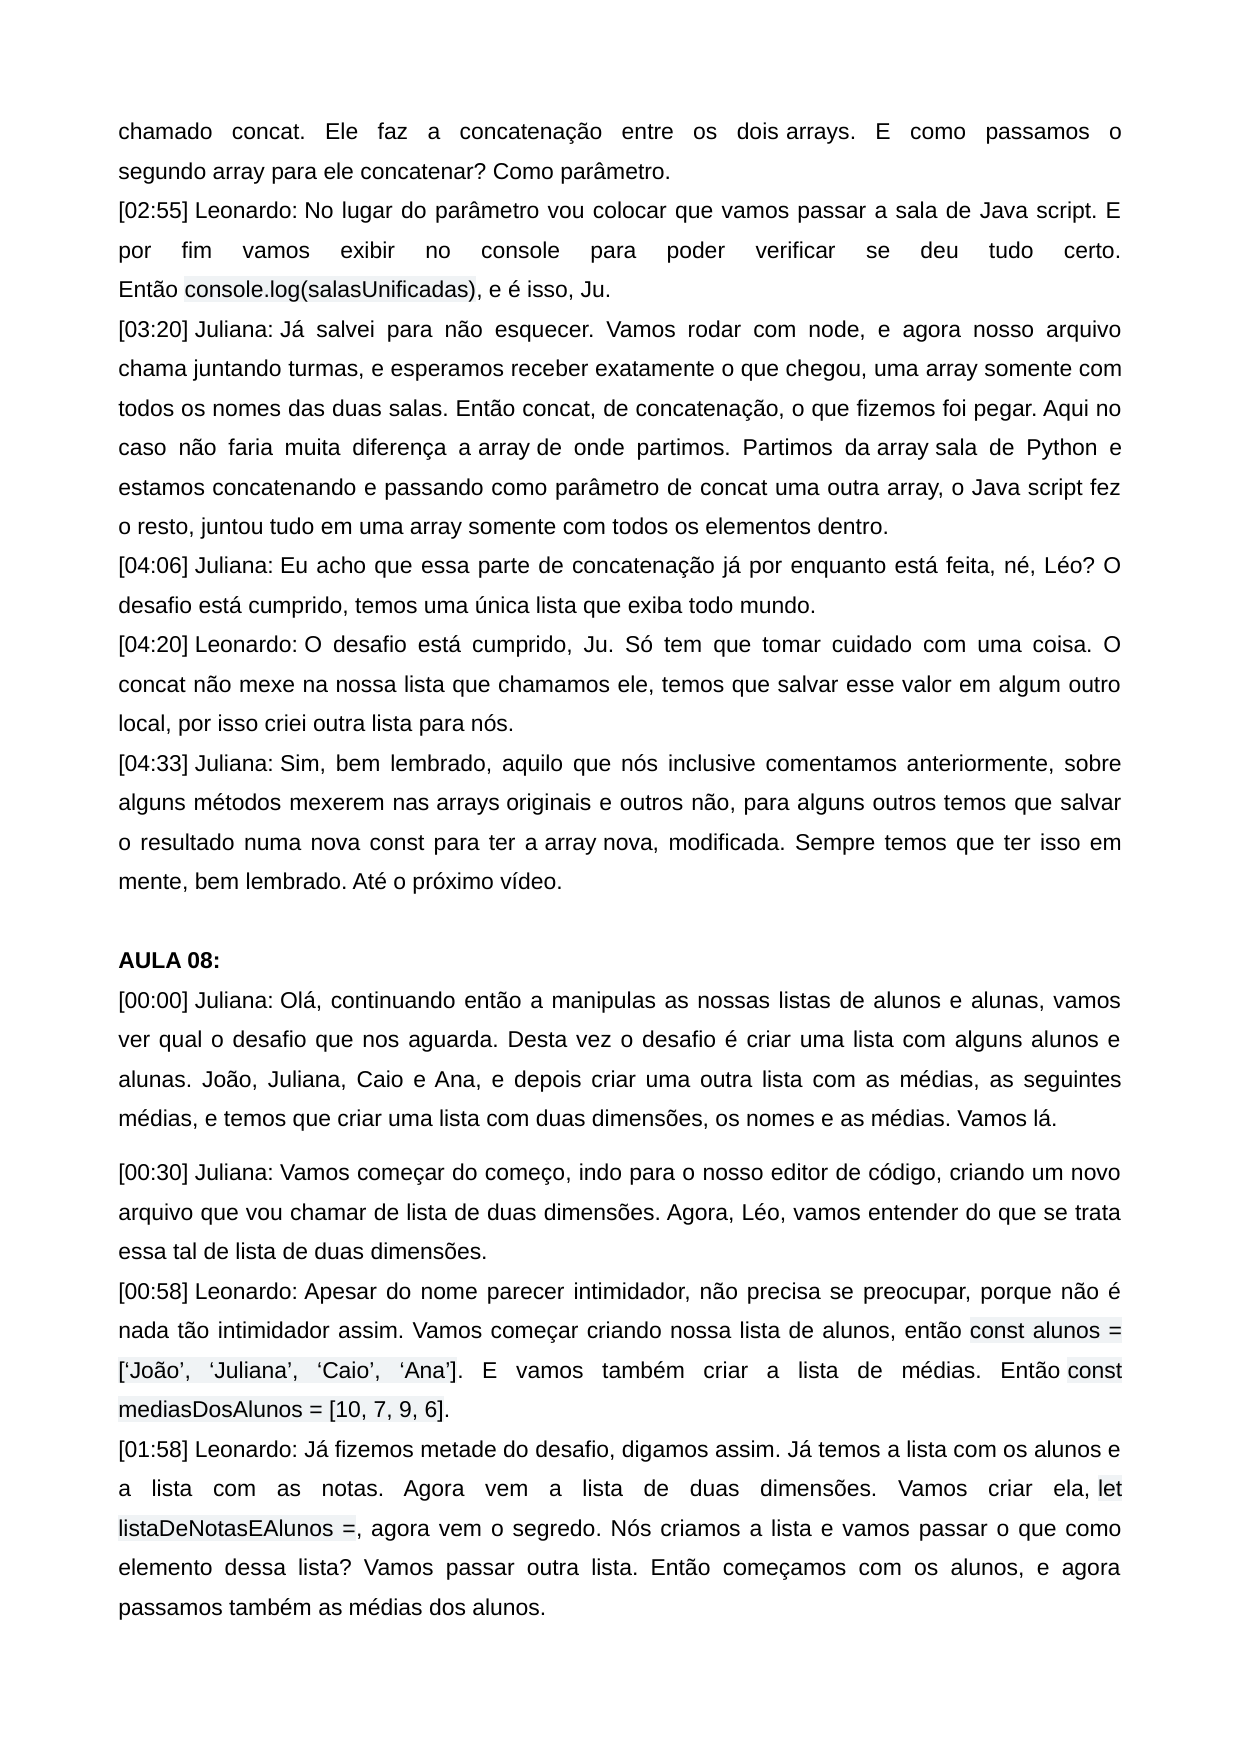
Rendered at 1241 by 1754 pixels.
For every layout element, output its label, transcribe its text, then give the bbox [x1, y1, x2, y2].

text [02:55] Leonardo: No lugar do parâmetro vou colocar que vamos passar a sala de Java script. E por fim vamos exibir no console para poder verificar se deu tudo certo. Então console.log(salasUnificadas), e é isso, Ju. [118, 197, 1122, 302]
text [01:58] Leonardo: Já fizemos metade do desafio, digamos assim. Já temos a lista com os alunos e a lista com as notas. Agora vem a lista de duas dimensões. Vamos criar ela, let listaDeNotasEAlunos =, agora vem o segredo. Nós criamos a lista e vamos passar o que como elemento dessa lista? Vamos passar outra lista. Então começamos com os alunos, e agora passamos também as médias dos alunos. [118, 1436, 1122, 1620]
text [04:20] Leonardo: O desafio está cumprido, Ju. Só tem que tomar cuidado com uma coisa. O concat não mexe na nossa lista que chamamos ele, temos que salvar esse valor em algum outro local, por isso criei outra lista para nós. [118, 631, 1122, 737]
text [00:00] Juliana: Olá, continuando então a manipulas as nossas listas de alunos e alunas, vamos ver qual o desafio que nos aguarda. Desta vez o desafio é criar uma lista com alguns alunos e alunas. João, Juliana, Caio e Ana, e depois criar uma outra lista com as médias, as seguintes médias, e temos que criar uma lista com duas dimensões, os nomes e as médias. Vamos lá. [118, 987, 1122, 1131]
text [00:58] Leonardo: Apesar do nome parecer intimidador, não precisa se preocupar, porque não é nada tão intimidador assim. Vamos começar criando nossa lista de alunos, então const alunos = [‘João’, ‘Juliana’, ‘Caio’, ‘Ana’]. E vamos também criar a lista de médias. Então const mediasDosAlunos = [10, 7, 9, 6]. [118, 1278, 1122, 1422]
text [04:33] Juliana: Sim, bem lembrado, aquilo que nós inclusive comentamos anteriormente, sobre alguns métodos mexerem nas arrays originais e outros não, para alguns outros temos que salvar o resultado numa nova const para ter a array nova, modificada. Sempre temos que ter isso em mente, bem lembrado. Até o próximo vídeo. [118, 750, 1122, 894]
text [03:20] Juliana: Já salvei para não esquecer. Vamos rodar com node, e agora nosso arquivo chama juntando turmas, e esperamos receber exatamente o que chegou, uma array somente com todos os nomes das duas salas. Então concat, de concatenação, o que fizemos foi pegar. Aqui no caso não faria muita diferença a array de onde partimos. Partimos da array sala de Python e estamos concatenando e passando como parâmetro de concat uma outra array, o Java script fez o resto, juntou tudo em uma array somente com todos os elementos dentro. [118, 316, 1122, 539]
text [04:06] Juliana: Eu acho que essa parte de concatenação já por enquanto está feita, né, Léo? O desafio está cumprido, temos uma única lista que exiba todo mundo. [118, 552, 1122, 618]
text chamado concat. Ele faz a concatenação entre os dois arrays. E como passamos o segundo array para ele concatenar? Como parâmetro. [118, 118, 1122, 184]
text AULA 08: [118, 947, 1122, 973]
text [00:30] Juliana: Vamos começar do começo, indo para o nosso editor de código, criando um novo arquivo que vou chamar de lista de duas dimensões. Agora, Léo, vamos entender do que se trata essa tal de lista de duas dimensões. [118, 1159, 1122, 1264]
